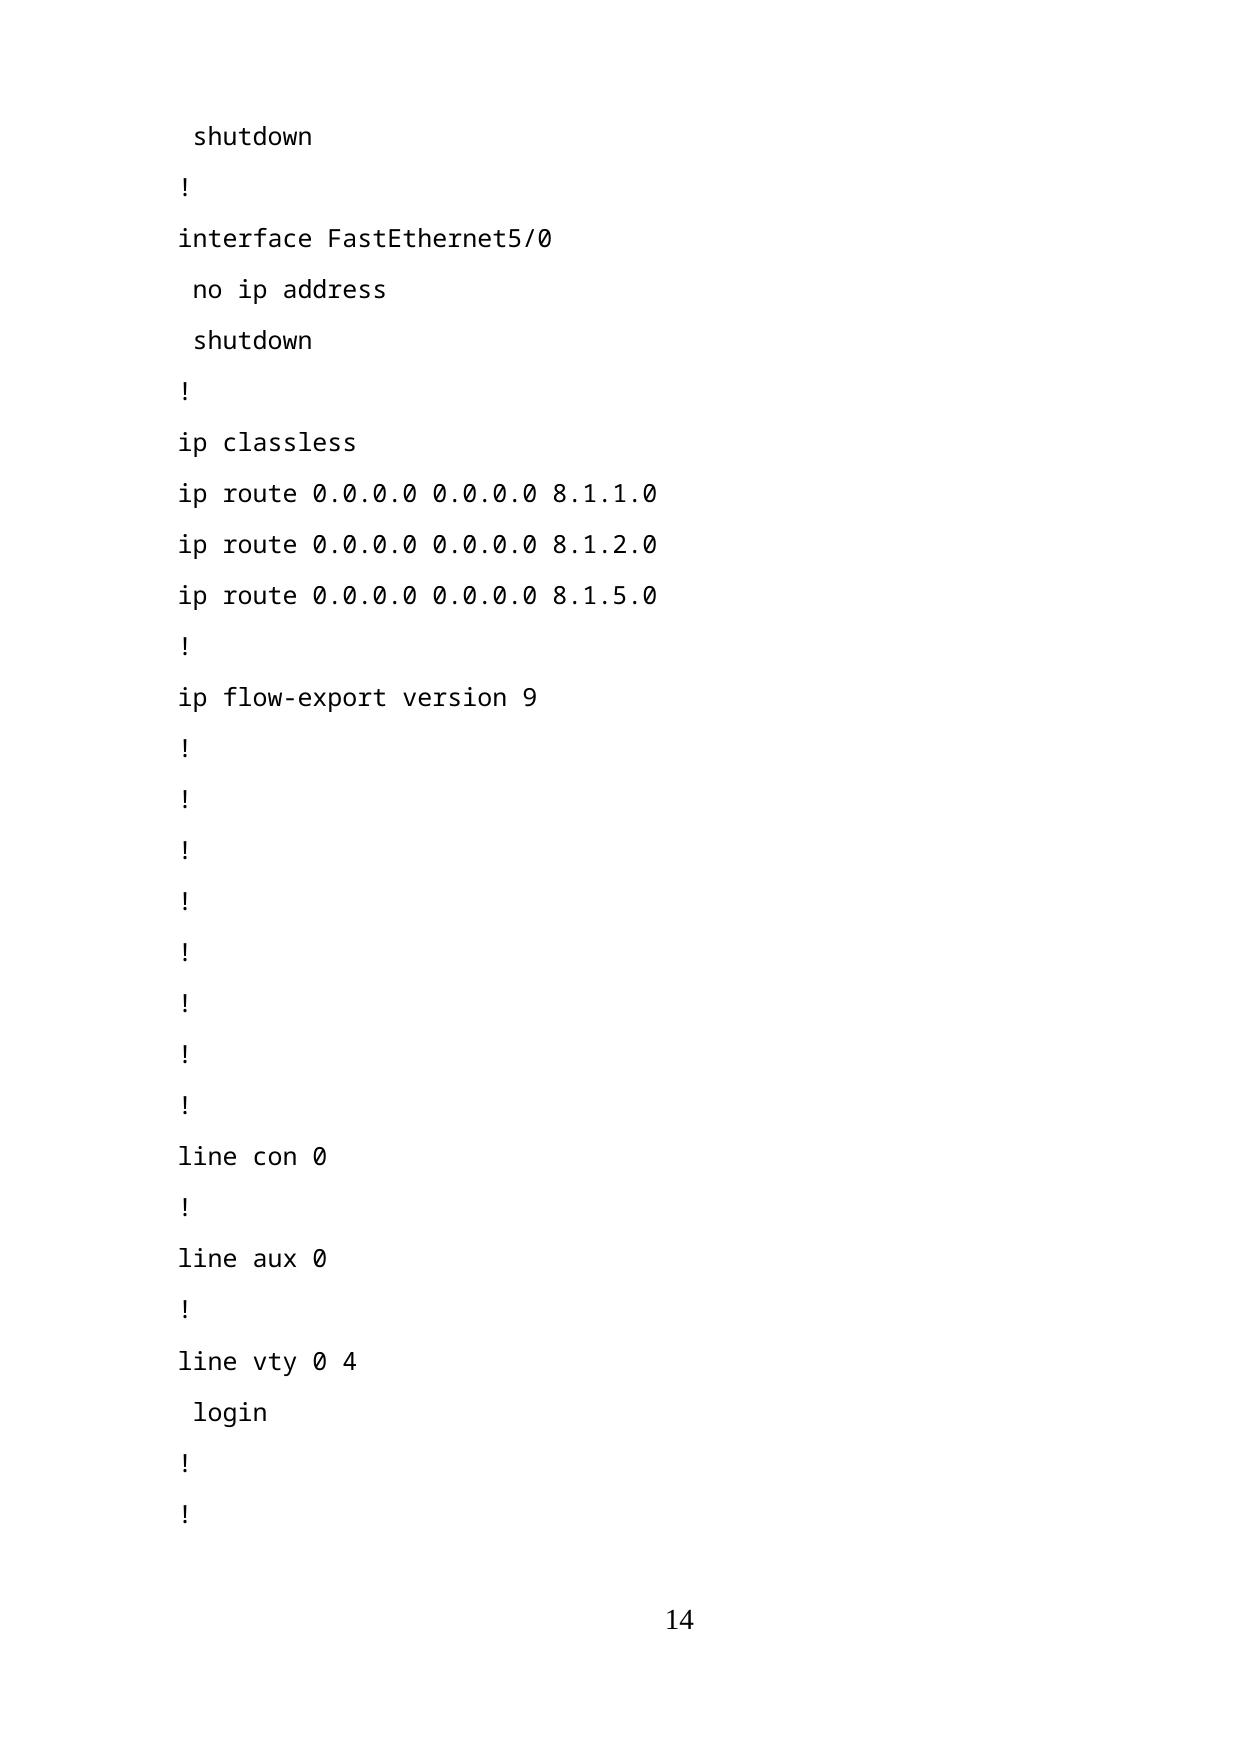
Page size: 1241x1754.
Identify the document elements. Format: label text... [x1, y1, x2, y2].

text interface FastEthernet5/0 [177, 220, 1181, 254]
text ! [177, 1088, 1181, 1122]
text ! [177, 1037, 1181, 1071]
text ! [177, 935, 1181, 969]
text line aux 0 [177, 1241, 1181, 1275]
text ! [177, 782, 1181, 816]
text ip route 0.0.0.0 0.0.0.0 8.1.5.0 [177, 577, 1181, 612]
text ! [177, 986, 1181, 1020]
text ! [177, 373, 1181, 407]
text login [177, 1394, 1181, 1428]
text shutdown [177, 118, 1181, 152]
text ! [177, 1292, 1181, 1326]
text ip flow-export version 9 [177, 679, 1181, 714]
text ! [177, 1496, 1181, 1530]
text ! [177, 628, 1181, 663]
text ! [177, 884, 1181, 918]
text shutdown [177, 322, 1181, 356]
text ! [177, 731, 1181, 765]
text ip classless [177, 424, 1181, 458]
text line con 0 [177, 1139, 1181, 1173]
text ! [177, 1190, 1181, 1224]
text ! [177, 169, 1181, 203]
text ip route 0.0.0.0 0.0.0.0 8.1.1.0 [177, 475, 1181, 509]
text line vty 0 4 [177, 1343, 1181, 1377]
text ! [177, 833, 1181, 867]
text ip route 0.0.0.0 0.0.0.0 8.1.2.0 [177, 526, 1181, 561]
text ! [177, 1445, 1181, 1479]
text no ip address [177, 271, 1181, 305]
